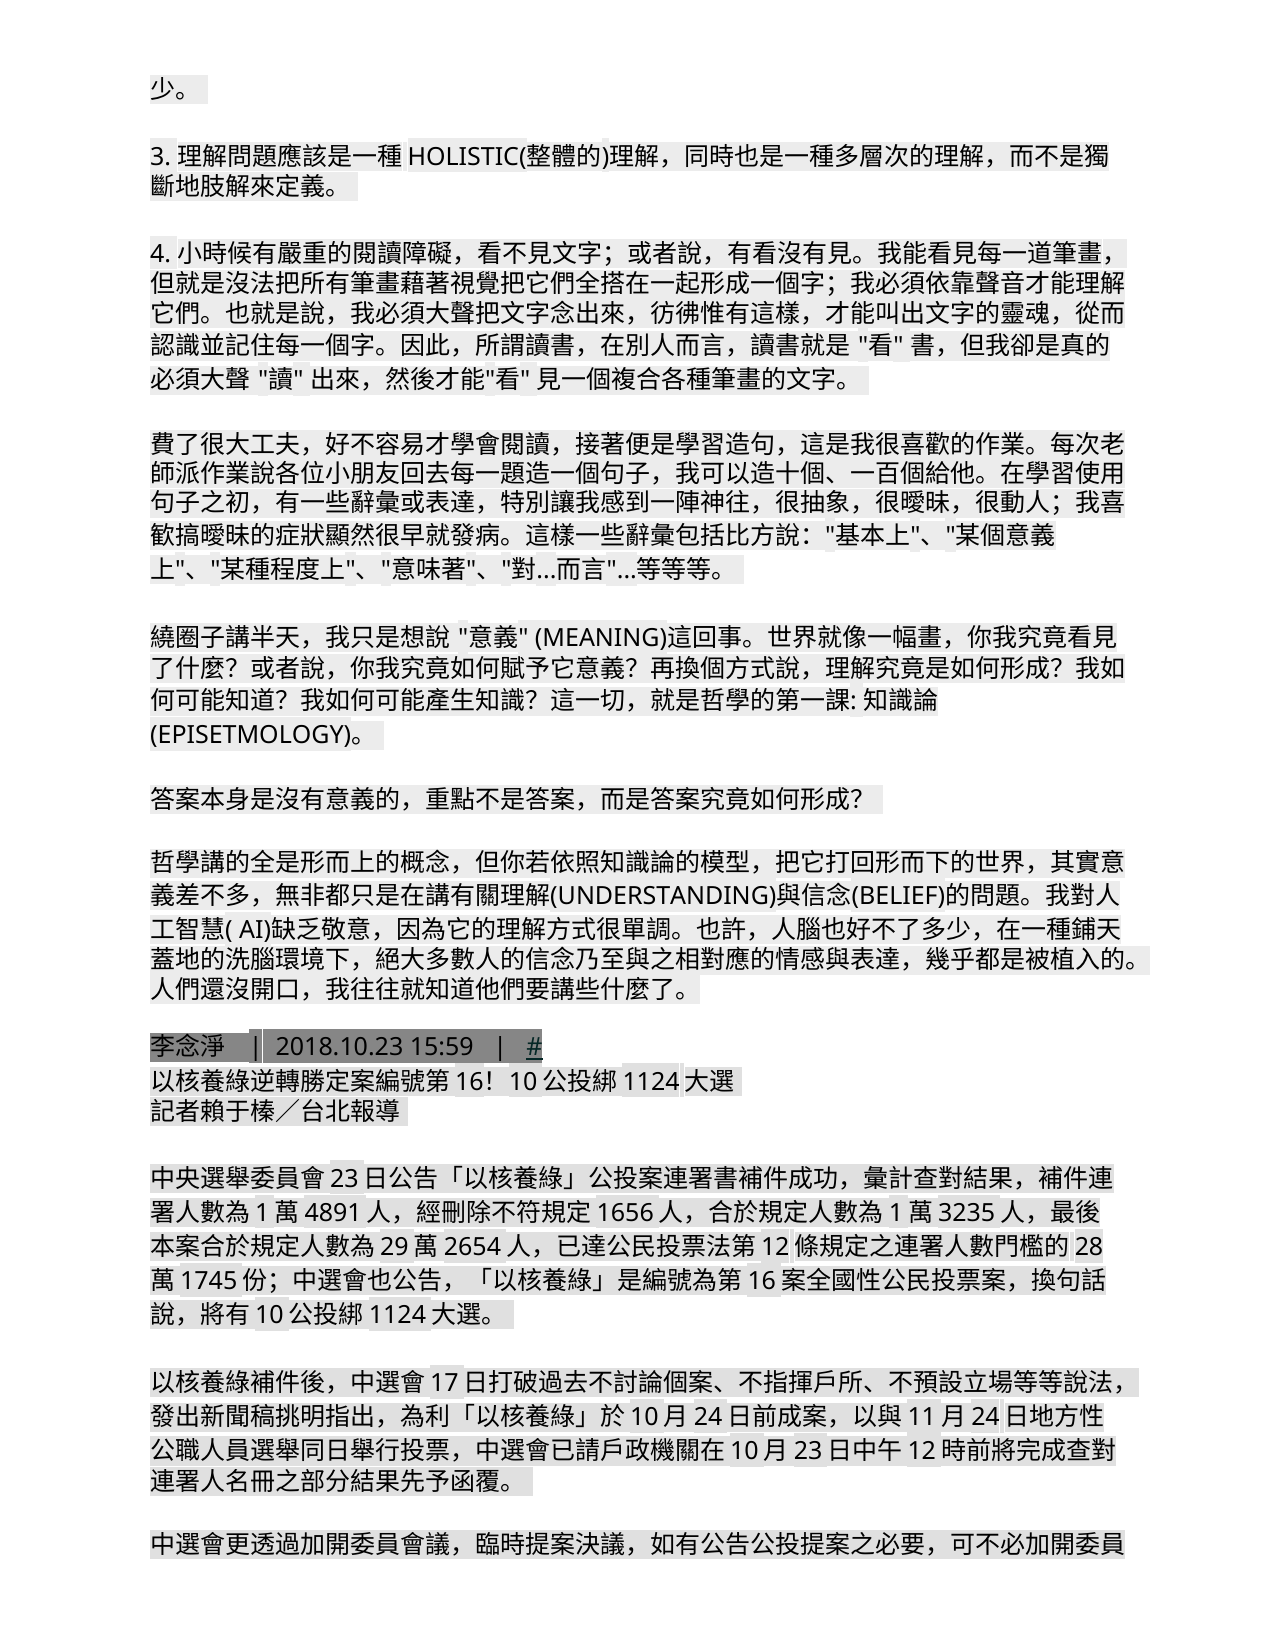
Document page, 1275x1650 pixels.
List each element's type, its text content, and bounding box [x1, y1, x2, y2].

text 李念淨 | 2018.10.23 15:59 | # [150, 1029, 1125, 1063]
text ethan, 1. 定義名詞是沒有用的，因為誰都可以任意定義。這樣一種理解問題的方式並無意義。 2. 依你的定義，全世界所有國家全部是恐怖組織，因為大家都曾以或正以各種方式濫殺無辜，並且資助或接受各種恐怖組織的資助。但是，另一方面，依你的定義，全世界所有國家也同時都 "不是" 恐怖組織，因為哪個國家或組織不會宣稱一套所謂中心思想？民主、自由、人權、公義、和平、主權、愛鄉土、顧台灣...等等等，救國救民的口號要多少有多少。 3. 理解問題應該是一種HOLISTIC(整體的)理解，同時也是一種多層次的理解，而不是獨斷地肢解來定義。 4. 小時候有嚴重的閱讀障礙，看不見文字；或者說，有看沒有見。我能看見每一道筆畫，但就是沒法把所有筆畫藉著視覺把它們全搭在一起形成一個字；我必須依靠聲音才能理解它們。也就是說，我必須大聲把文字念出來，彷彿惟有這樣，才能叫出文字的靈魂，從而認識並記住每一個字。因此，所謂讀書，在別人而言，讀書就是 "看" 書，但我卻是真的必須大聲 "讀" 出來，然後才能"看" 見一個複合各種筆畫的文字。 費了很大工夫，好不容易才學會閱讀，接著便是學習造句，這是我很喜歡的作業。每次老師派作業說各位小朋友回去每一題造一個句子，我可以造十個、一百個給他。在學習使用句子之初，有一些辭彙或表達，特別讓我感到一陣神往，很抽象，很曖昧，很動人；我喜歓搞曖昧的症狀顯然很早就發病。這樣一些辭彙包括比方說："基本上"、"某個意義上"、"某種程度上"、"意味著"、"對...而言"...等等等。 繞圈子講半天，我只是想說 "意義" (MEANING)這回事。世界就像一幅畫，你我究竟看見了什麼？或者說，你我究竟如何賦予它意義？再換個方式說，理解究竟是如何形成？我如何可能知道？我如何可能產生知識？這一切，就是哲學的第一課: 知識論(EPISETMOLOGY)。 答案本身是沒有意義的，重點不是答案，而是答案究竟如何形成？ 哲學講的全是形而上的概念，但你若依照知識論的模型，把它打回形而下的世界，其實意義差不多，無非都只是在講有關理解(UNDERSTANDING)與信念(BELIEF)的問題。我對人工智慧( AI)缺乏敬意，因為它的理解方式很單調。也許，人腦也好不了多少，在一種鋪天蓋地的洗腦環境下，絕大多數人的信念乃至與之相對應的情感與表達，幾乎都是被植入的。人們還沒開口，我往往就知道他們要講些什麼了。 [150, 75, 1125, 1004]
text 以核養綠逆轉勝定案編號第16！10公投綁1124大選 記者賴于榛／台北報導 中央選舉委員會23日公告「以核養綠」公投案連署書補件成功，彙計查對結果，補件連署人數為1萬4891人，經刪除不符規定1656人，合於規定人數為1萬3235人，最後本案合於規定人數為29萬2654人，已達公民投票法第12條規定之連署人數門檻的28萬1745份；中選會也公告，「以核養綠」是編號為第16案全國性公民投票案，換句話說，將有10公投綁1124大選。 以核養綠補件後，中選會17日打破過去不討論個案、不指揮戶所、不預設立場等等說法，發出新聞稿挑明指出，為利「以核養綠」於10月24日前成案，以與11月24日地方性公職人員選舉同日舉行投票，中選會已請戶政機關在10月23日中午12時前將完成查對連署人名冊之部分結果先予函覆。 中選會更透過加開委員會議，臨時提案決議，如有公告公投提案之必要，可不必加開委員會，而依據中央選舉委員會會議規則第12條之規定授權主委公告，並於下次委員會再行追認；也就是說，以核養綠成案公告只要主委陳英鈐先行公告即可，事後再到委員會追認。 針對補件結果，中選會23日指出，黃士修先生領銜提出「您是否同意：廢除電業法第95條第1項，即廢除『核能發電設備應於中華民國一百十四年以前，全部停止運轉』之條文？」全國性公民投票案已達公民投票法第12條規定之連署人數門檻(28萬1,745人)，依法公告公投案成立，並予編號為第16案全國性公民投票案。 中選會說明，提案人之領銜人於107年10月17日向該會補提連署人名冊，連署人數為2萬3251人，該會並於同日將連署人名冊送往臺北市、新北市、桃園市及新竹縣之戶政事務所依法查對，截至107年10月23日中午為止，彙計查對結果，連署人數為1萬4891人，經刪除不符規定1,656人，合於規定人數為1萬3235人，爰本案合於規定人數為29萬2654人，已達公民投票法第12條規定之連署人數門檻。 這也代表，2018大選將有10案綁公投，包含國民黨反空汙、反核食、反深澳電廠，幸福盟愛家公投三案加上東奧正名以及婚姻平權兩案，以及逆轉成功的以核養綠。 https://www.ettoday.net/news/20181023/1288004.htm [150, 1063, 1125, 1559]
